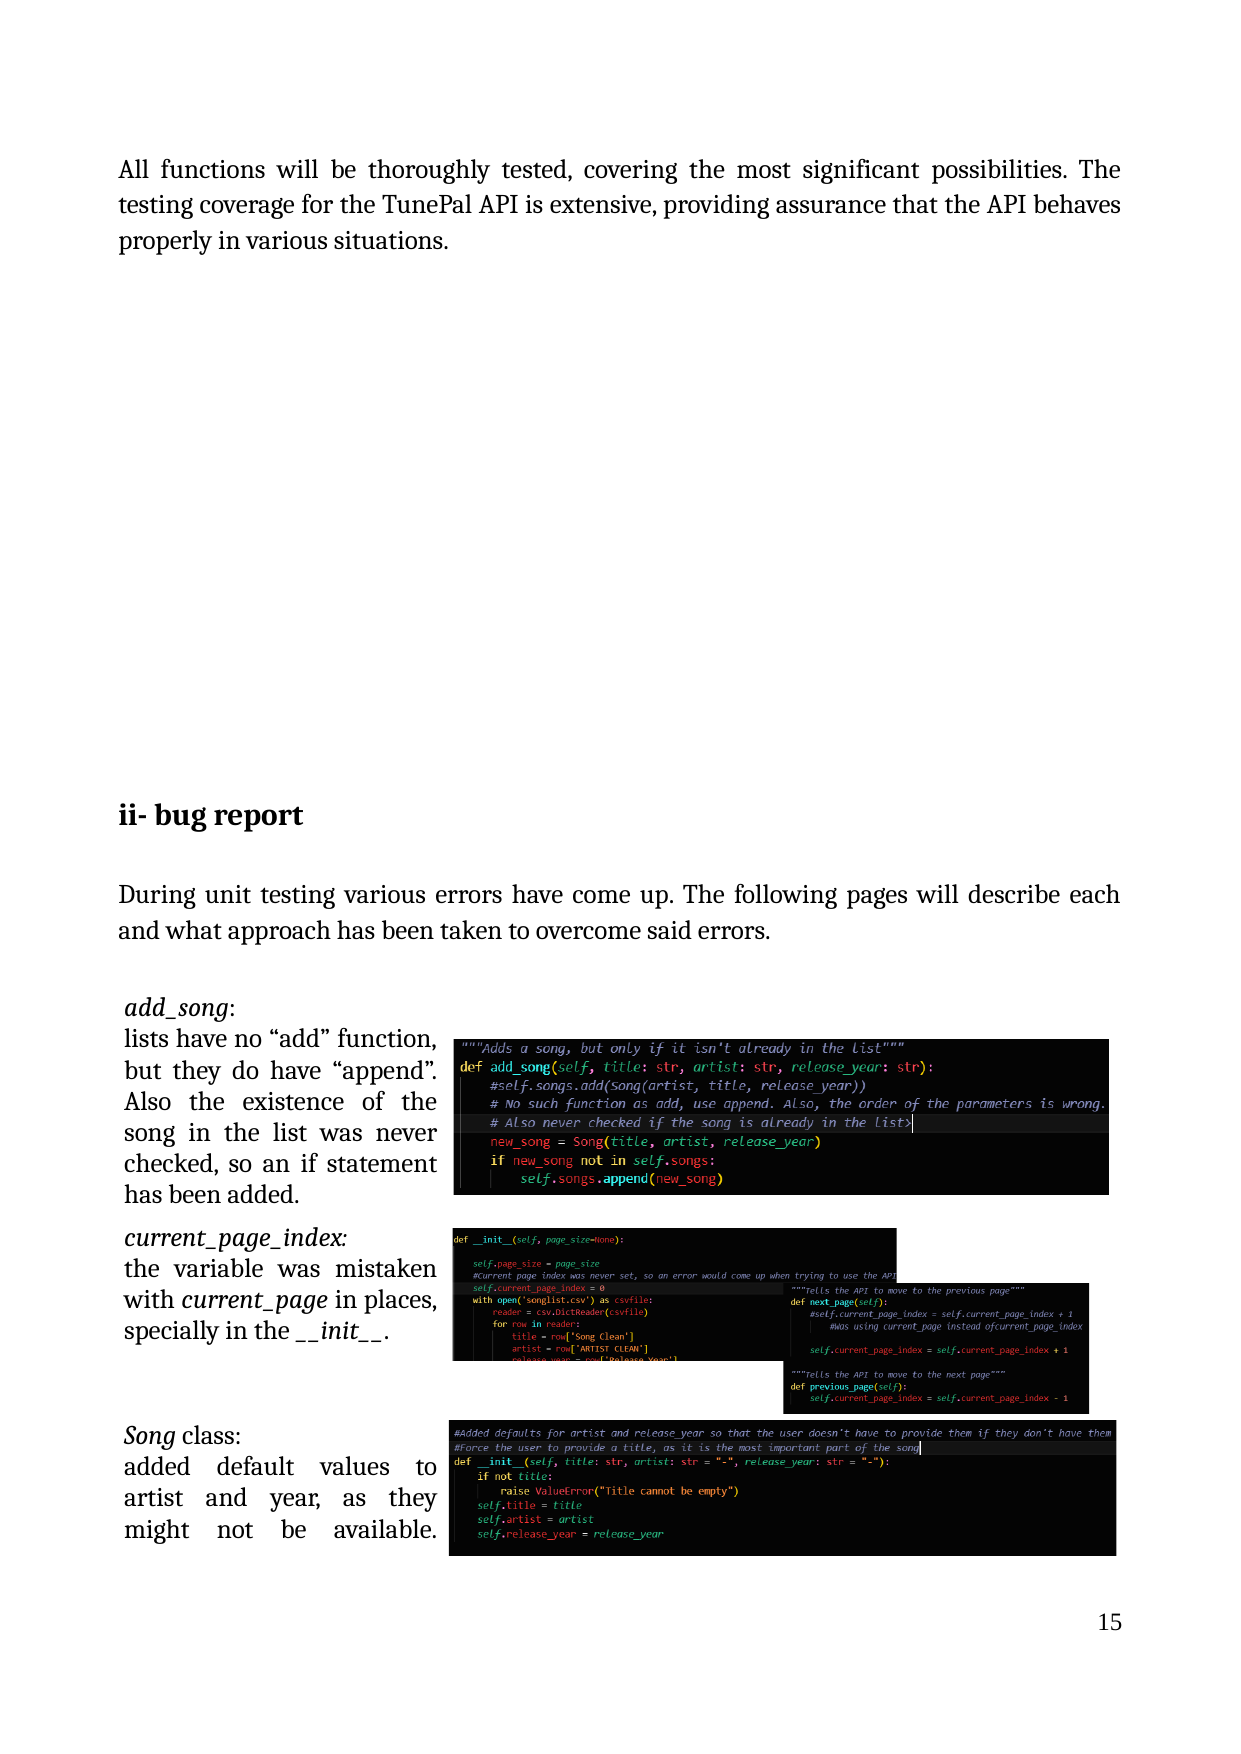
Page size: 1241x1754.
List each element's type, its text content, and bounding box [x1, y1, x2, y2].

table_cell Song class: added default values to artist and year, as they might not be available. [118, 1415, 443, 1561]
table_header add_song: lists have no “add” function, but they do have “append”. Also the existence of the song in the list was never checked, so an if statement has been added. [118, 987, 443, 1216]
picture [453, 1039, 1109, 1195]
table_cell [443, 1415, 1122, 1561]
table_cell [443, 1216, 1122, 1414]
text ii- bug report [118, 797, 1122, 833]
text During unit testing various errors have come up. The following pages will describe each and what approach has been taken to overcome said errors. [118, 879, 1122, 946]
table_cell current_page_index: the variable was mistaken with current_page in places, specially in the __init__. [118, 1216, 443, 1414]
text All functions will be thoroughly tested, covering the most significant possibilities. The testing coverage for the TunePal API is extensive, providing assurance that the API behaves properly in various situations. [118, 154, 1122, 256]
picture [448, 1420, 1117, 1556]
table_header [443, 987, 1122, 1216]
picture [452, 1228, 1090, 1414]
